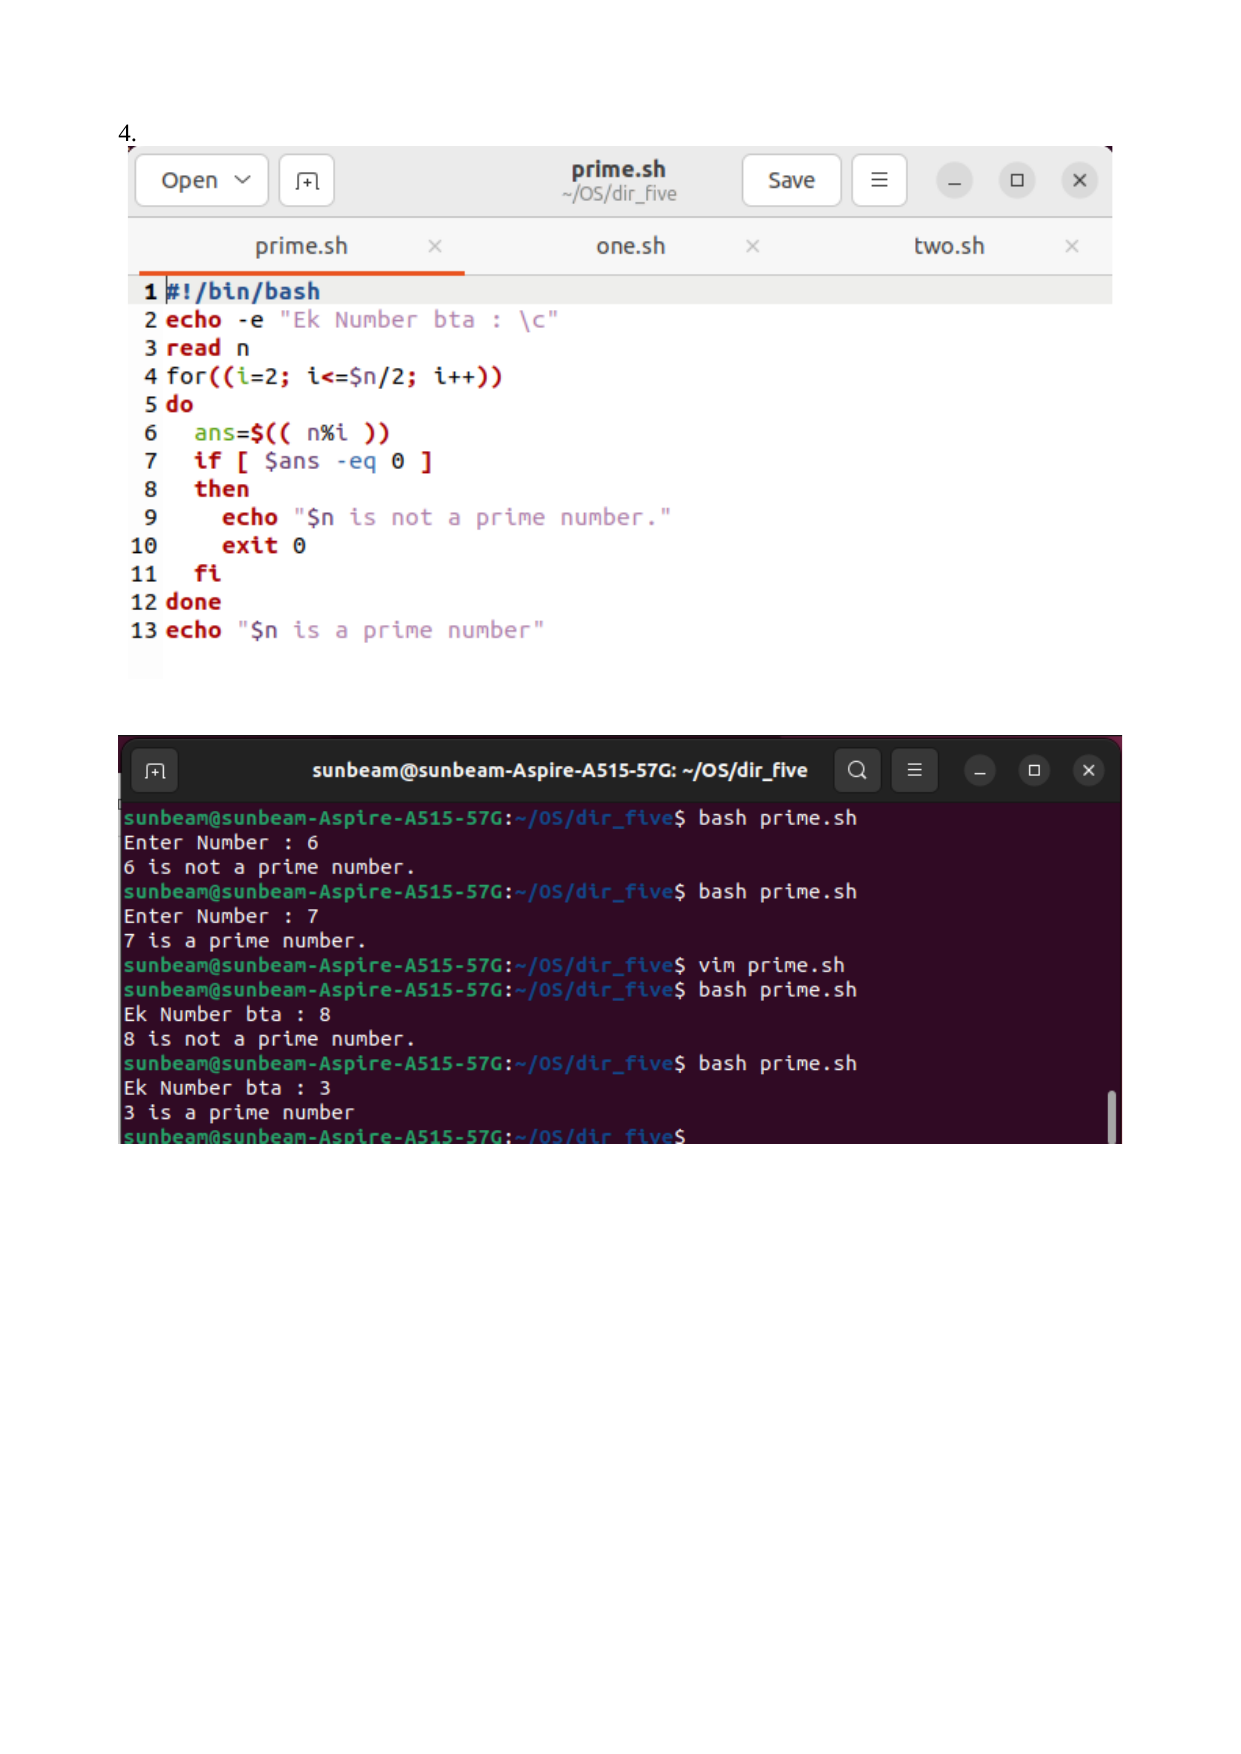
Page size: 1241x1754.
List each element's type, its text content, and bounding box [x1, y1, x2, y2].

text 4. [118, 118, 1122, 147]
picture [118, 735, 1123, 1144]
picture [127, 146, 1113, 679]
